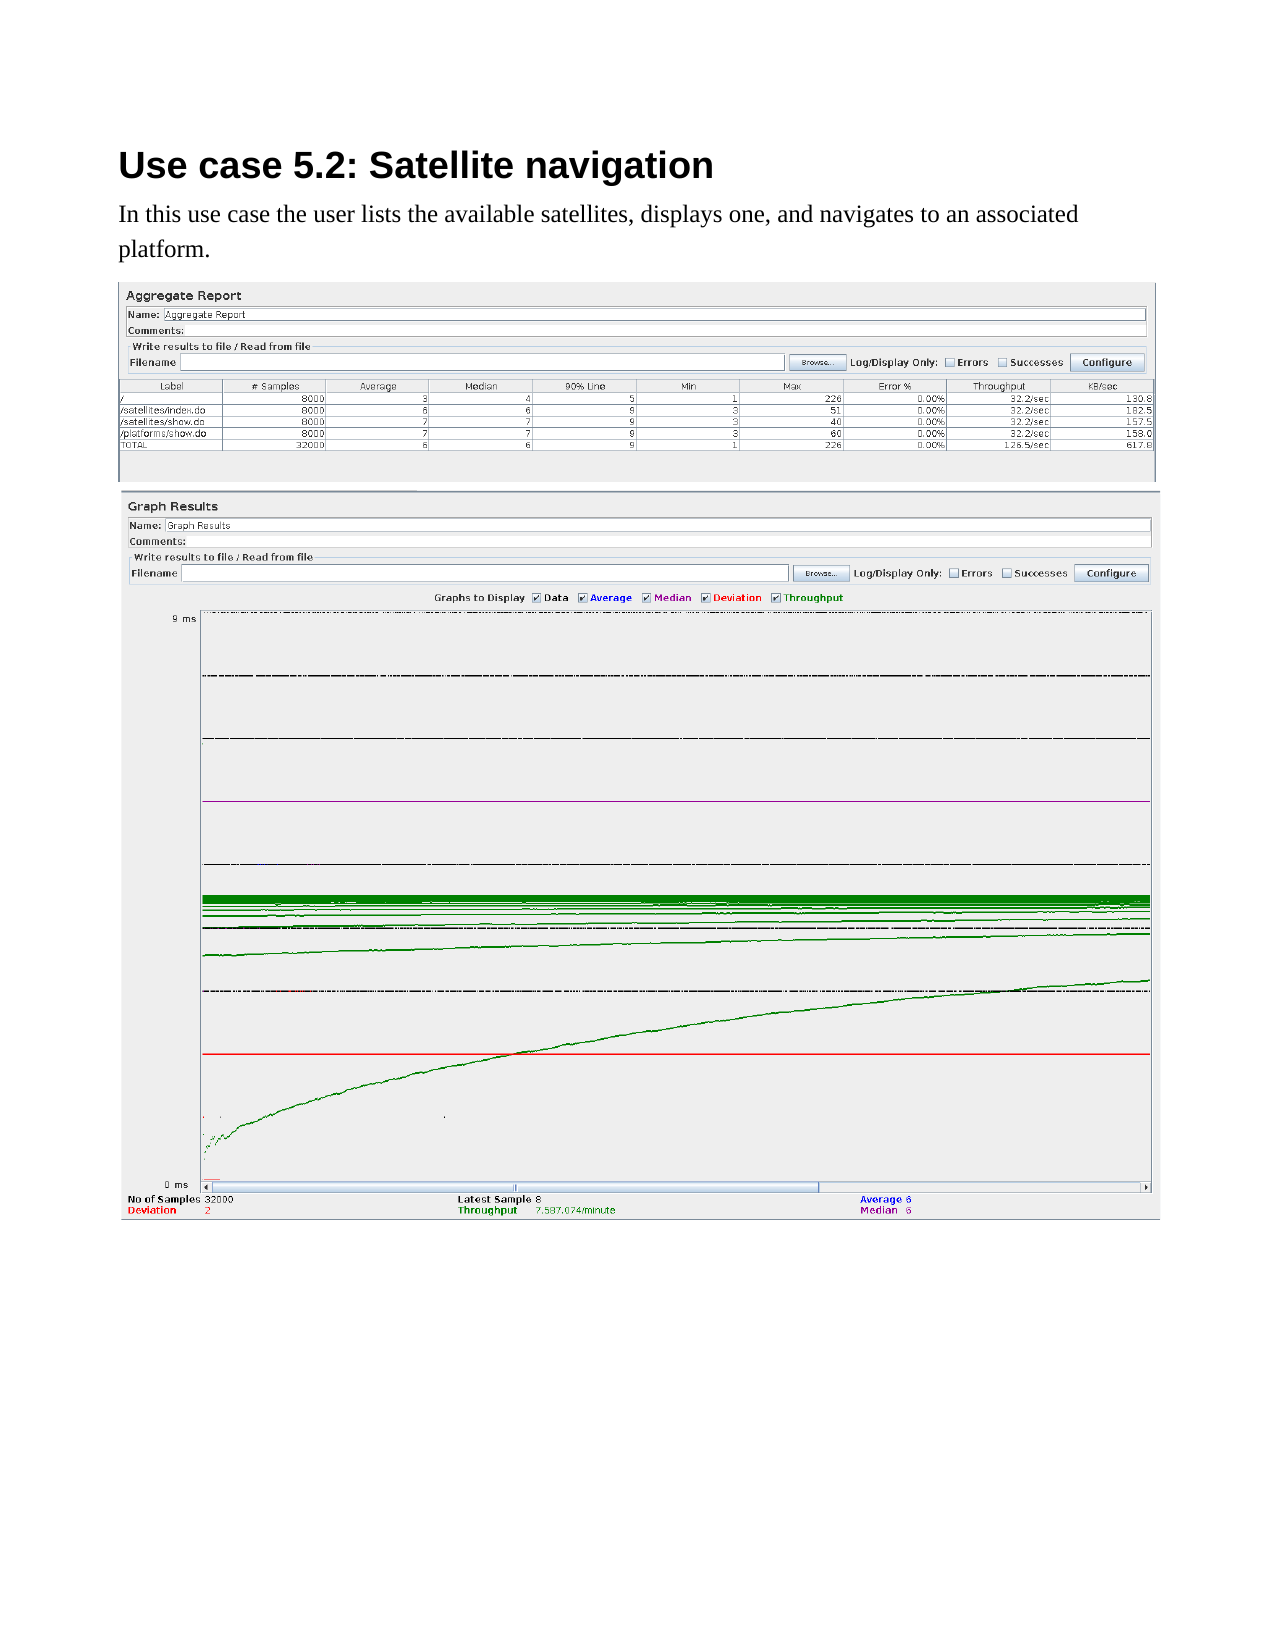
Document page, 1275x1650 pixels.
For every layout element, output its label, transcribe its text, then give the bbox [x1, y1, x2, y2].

picture [121, 490, 1161, 1221]
text In this use case the user lists the available satellites, displays one, and navigates to an associated platform. [118, 199, 1157, 262]
picture [118, 282, 1157, 482]
subtitle Use case 5.2: Satellite navigation [118, 143, 1157, 187]
